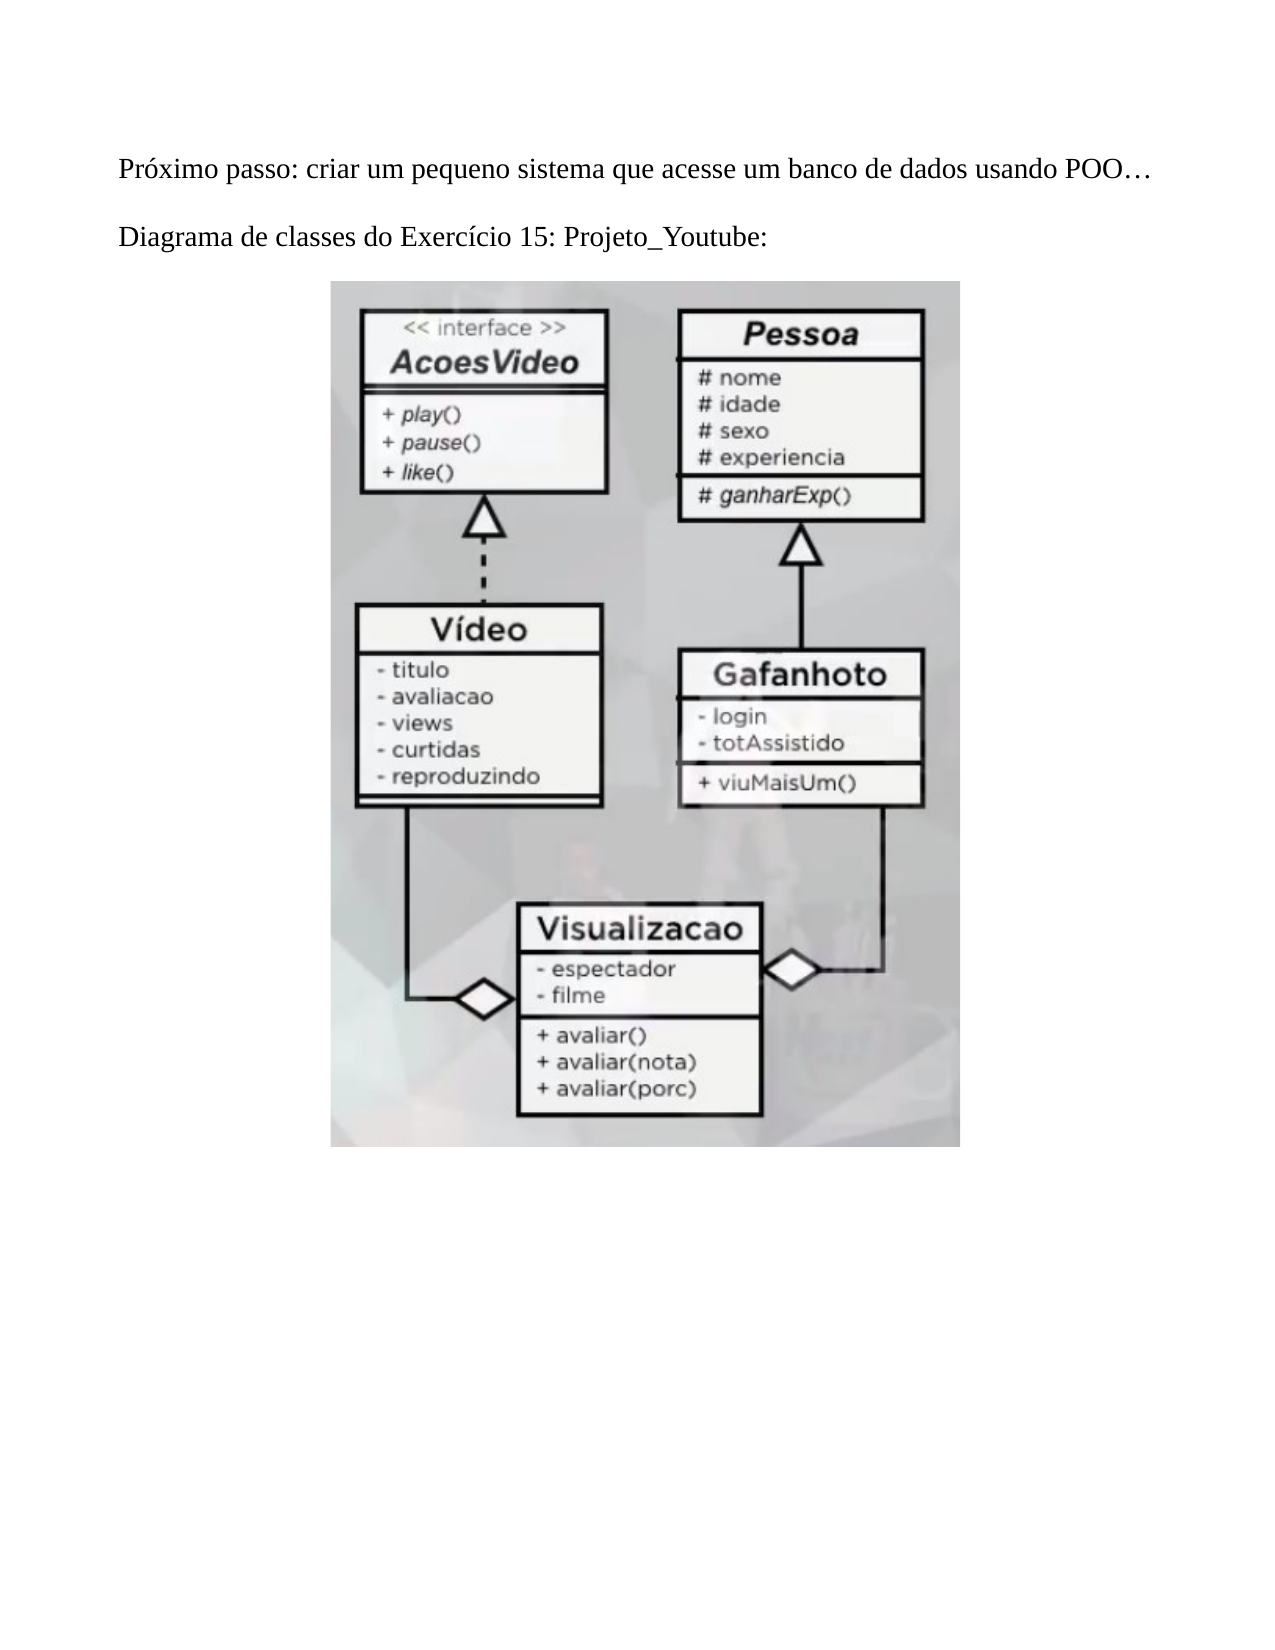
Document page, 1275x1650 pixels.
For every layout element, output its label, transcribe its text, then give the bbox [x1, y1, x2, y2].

picture [330, 281, 961, 1147]
text Próximo passo: criar um pequeno sistema que acesse um banco de dados usando POO… [118, 152, 1157, 185]
text Diagrama de classes do Exercício 15: Projeto_Youtube: [118, 219, 1157, 252]
